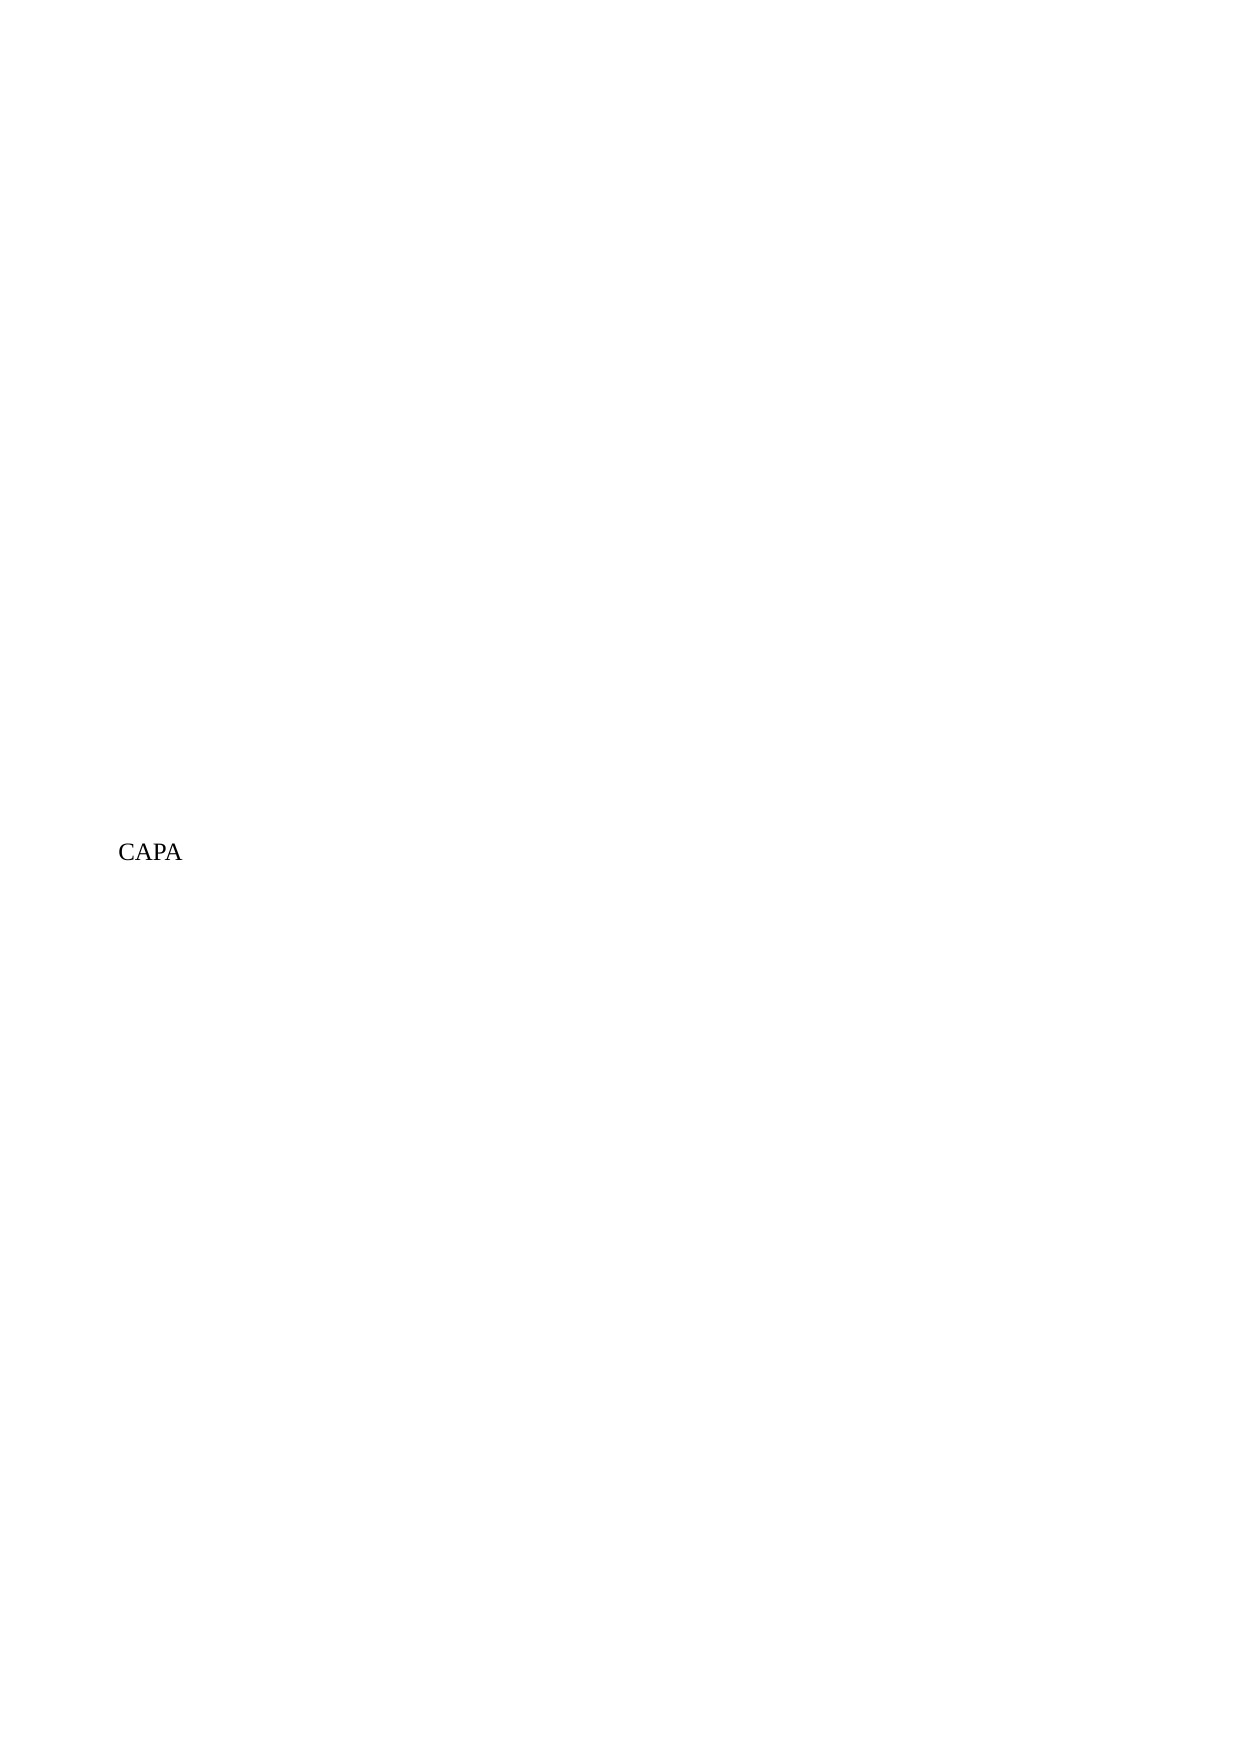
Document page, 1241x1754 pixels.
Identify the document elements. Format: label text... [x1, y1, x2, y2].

text CAPA [118, 837, 1122, 866]
